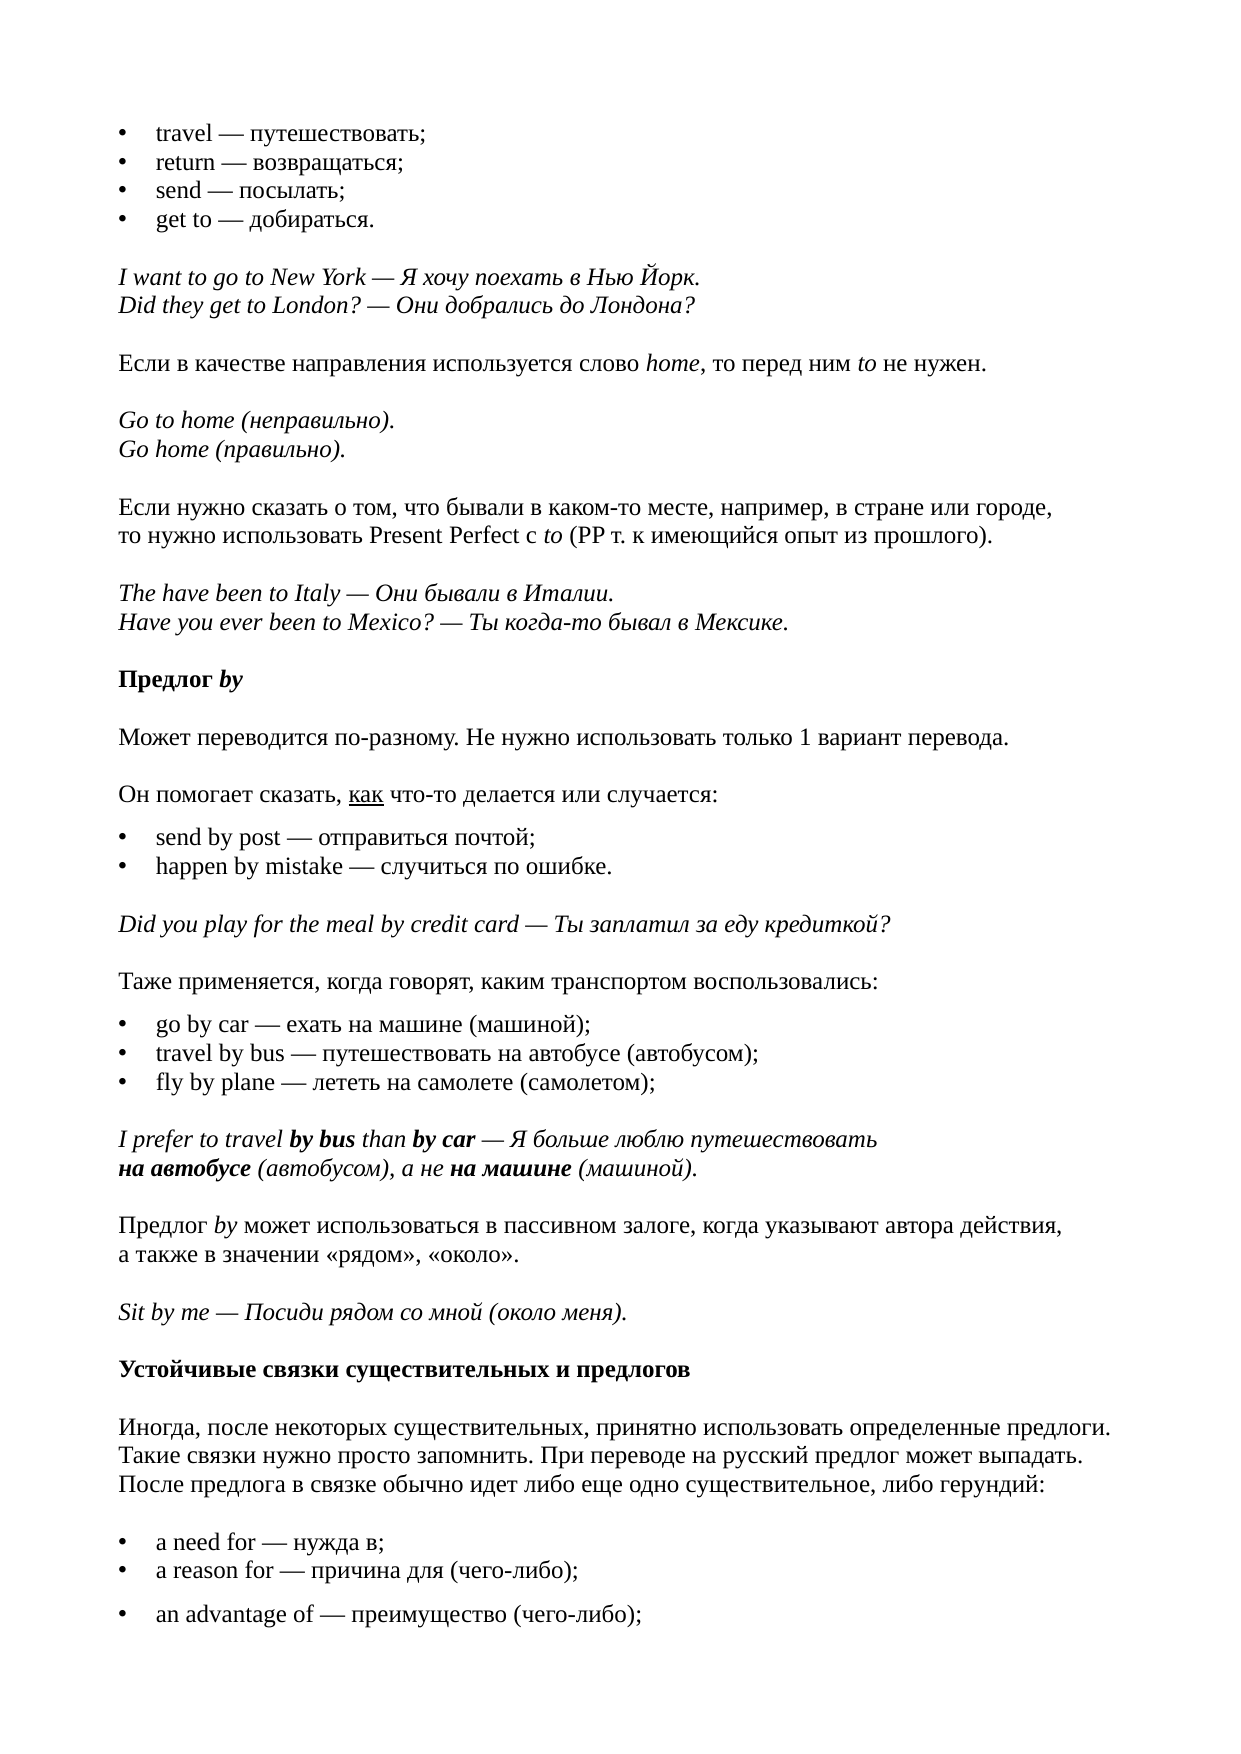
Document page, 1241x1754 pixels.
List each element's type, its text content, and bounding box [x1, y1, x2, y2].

list return — возвращаться; [118, 147, 1122, 176]
text Go to home (неправильно). [118, 406, 1122, 434]
list happen by mistake — случиться по ошибке. [118, 851, 1122, 880]
text Did you play for the meal by credit card — Ты заплатил за еду кредиткой? [118, 909, 1122, 937]
list fly by plane — лететь на самолете (самолетом); [118, 1067, 1122, 1096]
text Таже применяется, когда говорят, каким транспортом воспользовались: [118, 966, 1122, 995]
text Такие связки нужно просто запомнить. При переводе на русский предлог может выпадать. [118, 1441, 1122, 1469]
list an advantage of — преимущество (чего-либо); [118, 1599, 1122, 1627]
list send by post — отправиться почтой; [118, 822, 1122, 851]
text Предлог by может использоваться в пассивном залоге, когда указывают автора действия, [118, 1211, 1122, 1239]
text Если в качестве направления используется слово home, то перед ним to не нужен. [118, 348, 1122, 377]
text Если нужно сказать о том, что бывали в каком-то месте, например, в стране или городе, [118, 492, 1122, 521]
list send — посылать; [118, 176, 1122, 204]
text Have you ever been to Mexico? — Ты когда-то бывал в Мексике. [118, 607, 1122, 636]
text Предлог by [118, 664, 1122, 693]
text I prefer to travel by bus than by car — Я больше люблю путешествовать [118, 1124, 1122, 1153]
text Устойчивые связки существительных и предлогов [118, 1354, 1122, 1383]
text Может переводится по-разному. Не нужно использовать только 1 вариант перевода. [118, 722, 1122, 751]
text на автобусе (автобусом), а не на машине (машиной). [118, 1153, 1122, 1182]
list go by car — ехать на машине (машиной); [118, 1009, 1122, 1038]
list travel by bus — путешествовать на автобусе (автобусом); [118, 1038, 1122, 1067]
text Sit by me — Посиди рядом со мной (около меня). [118, 1297, 1122, 1326]
text После предлога в связке обычно идет либо еще одно существительное, либо герундий: [118, 1469, 1122, 1498]
text то нужно использовать Present Perfect с to (PP т. к имеющийся опыт из прошлого). [118, 521, 1122, 549]
list travel — путешествовать; [118, 118, 1122, 147]
list a reason for — причина для (чего-либо); [118, 1556, 1122, 1584]
list get to — добираться. [118, 204, 1122, 233]
text I want to go to New York — Я хочу поехать в Нью Йорк. [118, 262, 1122, 291]
list a need for — нужда в; [118, 1527, 1122, 1556]
text The have been to Italy — Они бывали в Италии. [118, 578, 1122, 607]
text Did they get to London? — Они добрались до Лондона? [118, 291, 1122, 319]
text Go home (правильно). [118, 434, 1122, 463]
text Он помогает сказать, как что-то делается или случается: [118, 779, 1122, 808]
text а также в значении «рядом», «около». [118, 1239, 1122, 1268]
text Иногда, после некоторых существительных, принятно использовать определенные предлоги. [118, 1412, 1122, 1441]
